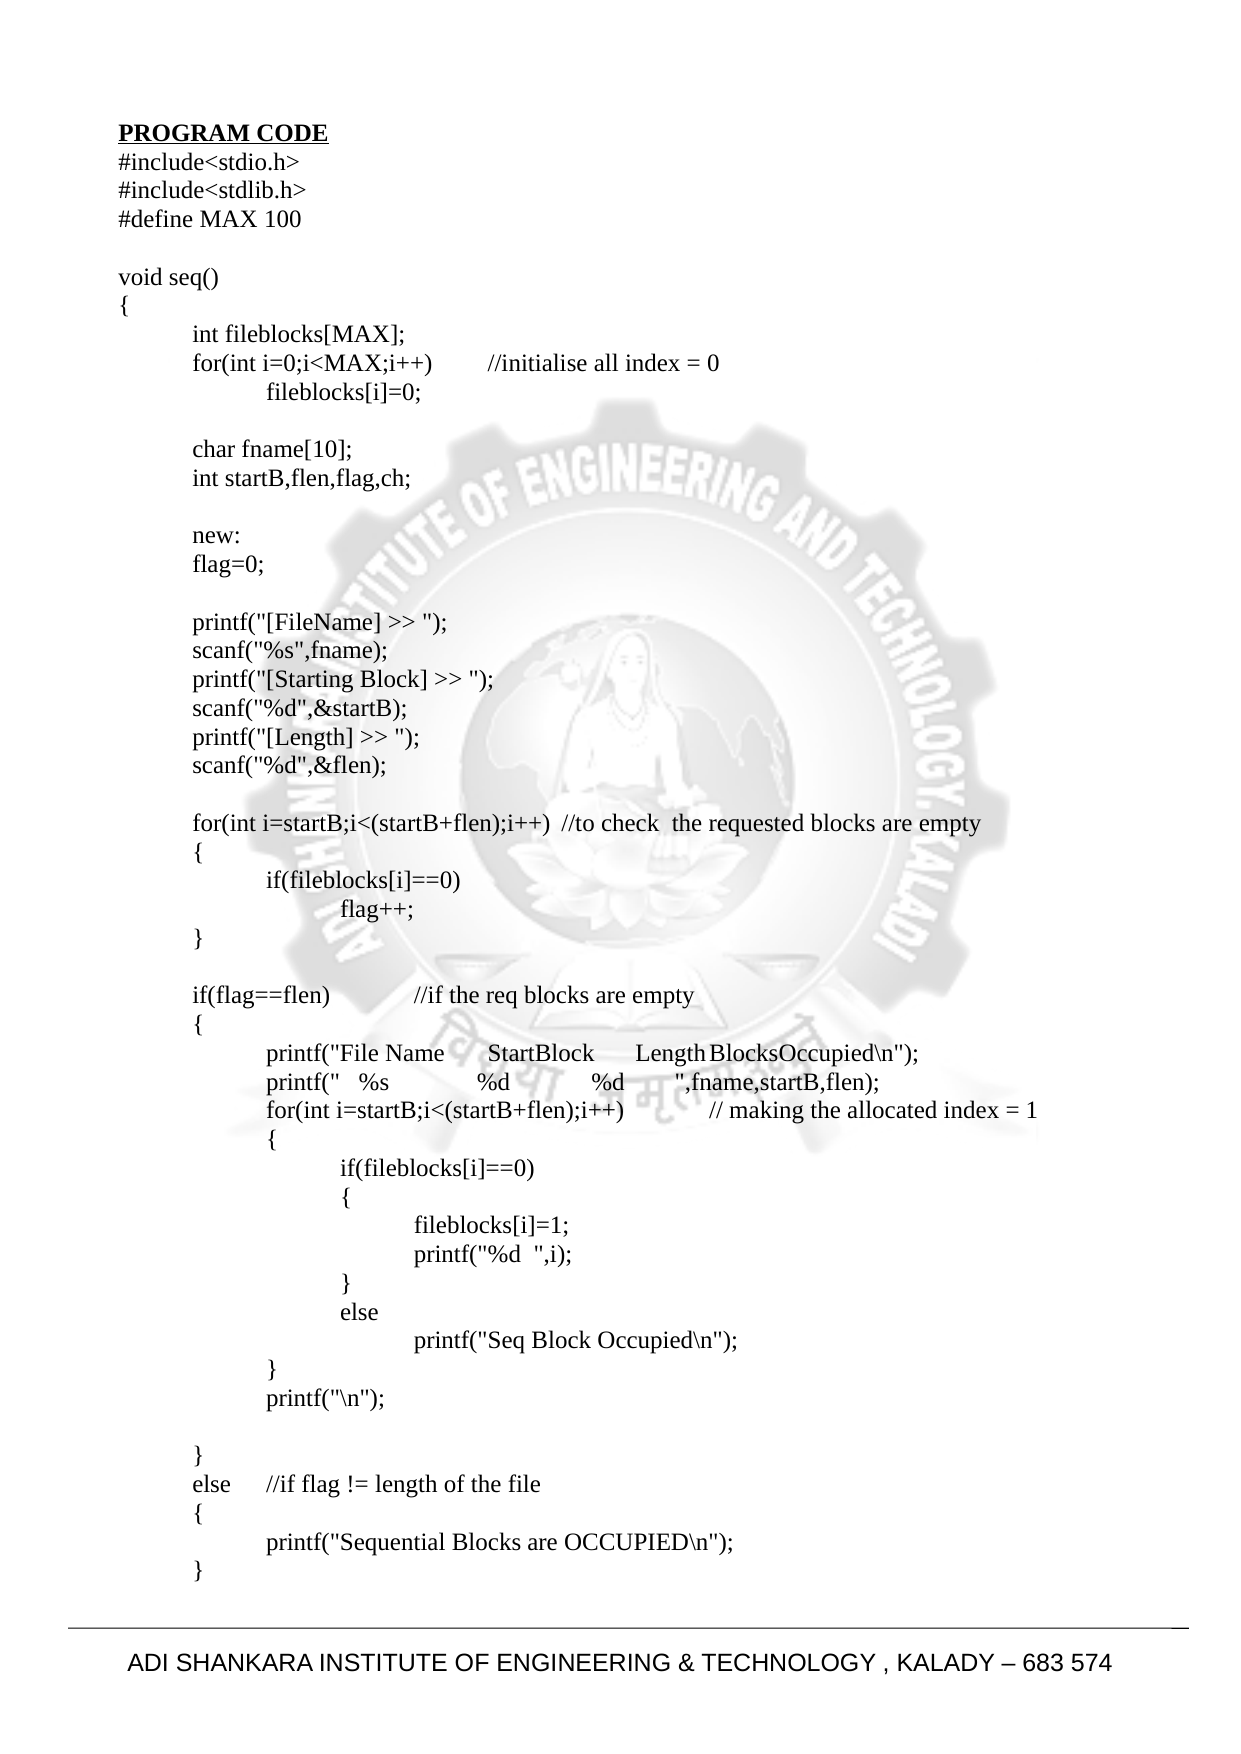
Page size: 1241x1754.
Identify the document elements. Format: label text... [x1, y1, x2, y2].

text PROGRAM CODE [118, 118, 1122, 147]
text #include<stdio.h> #include<stdlib.h> #define MAX 100 void seq() { int fileblocks[MAX]; for(int i=0;i<MAX;i++) //initialise all index = 0 fileblocks[i]=0; char fname[10]; int startB,flen,flag,ch; new: flag=0; printf("[FileName] >> "); scanf("%s",fname); printf("[Starting Block] >> "); scanf("%d",&startB); printf("[Length] >> "); scanf("%d",&flen); for(int i=startB;i<(startB+flen);i++) //to check the requested blocks are empty { if(fileblocks[i]==0) flag++; } if(flag==flen) //if the req blocks are empty { printf("File Name StartBlock Length BlocksOccupied\n"); printf(" %s %d %d ",fname,startB,flen); for(int i=startB;i<(startB+flen);i++) // making the allocated index = 1 { if(fileblocks[i]==0) { fileblocks[i]=1; printf("%d ",i); } else printf("Seq Block Occupied\n"); } printf("\n"); } else //if flag != length of the file { printf("Sequential Blocks are OCCUPIED\n"); } [118, 147, 1122, 1584]
